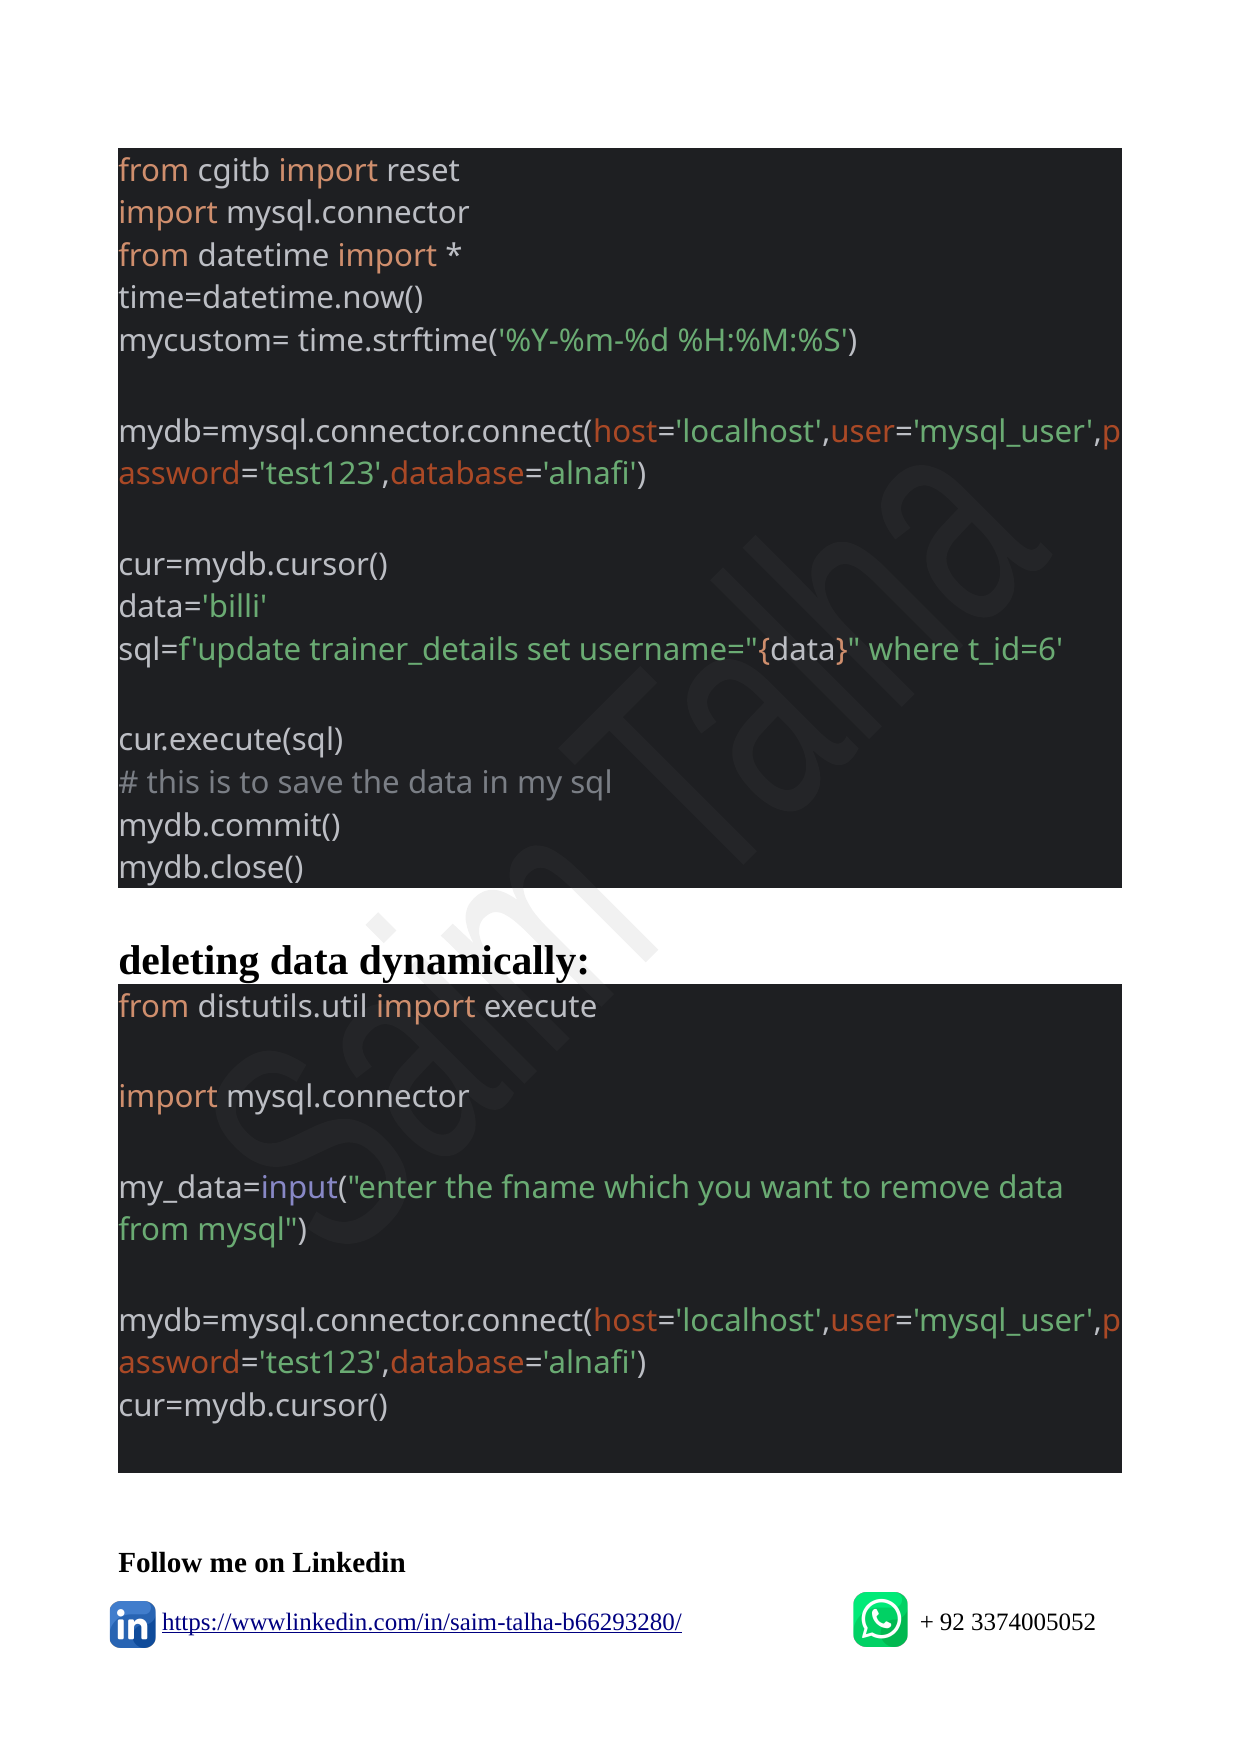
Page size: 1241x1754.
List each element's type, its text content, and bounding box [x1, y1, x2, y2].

text deleting data dynamically: [557, 936, 1122, 984]
text deleting data dynamically: [118, 936, 488, 984]
picture [109, 1601, 156, 1648]
text deleting data dynamically: [480, 936, 577, 984]
text from distutils.util import execute import mysql.connector my_data=input("enter the fname which you want to remove data from mysql") mydb=mysql.connector.connect(host='localhost',user='mysql_user',password='test123',database='alnafi') cur=mydb.cursor() [118, 984, 1122, 1473]
picture [853, 1592, 908, 1647]
text from cgitb import reset import mysql.connector from datetime import * time=datetime.now() mycustom= time.strftime('%Y-%m-%d %H:%M:%S') mydb=mysql.connector.connect(host='localhost',user='mysql_user',password='test123',database='alnafi') cur=mydb.cursor() data='billi' sql=f'update trainer_details set username="{data}" where t_id=6' cur.execute(sql) # this is to save the data in my sql mydb.commit() mydb.close() [118, 148, 1122, 888]
